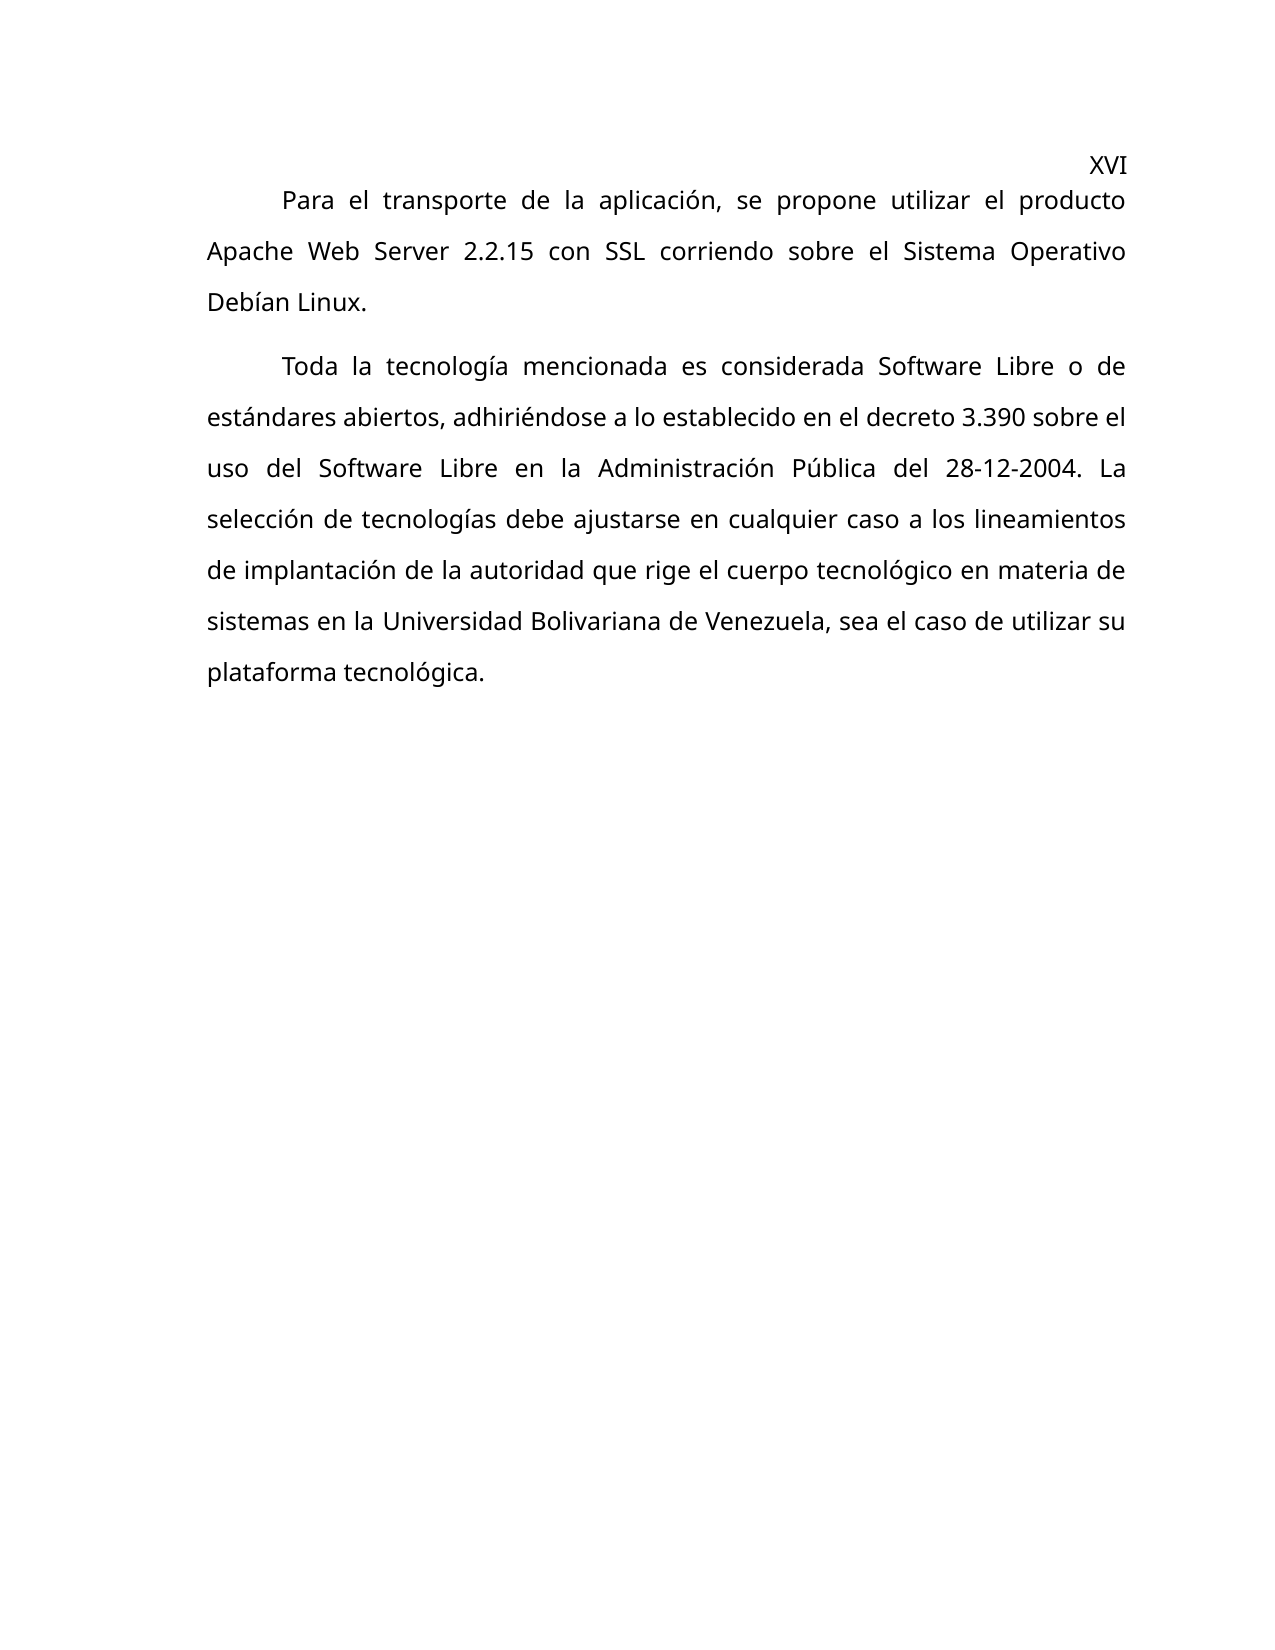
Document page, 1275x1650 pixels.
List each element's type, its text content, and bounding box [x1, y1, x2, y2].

text Toda la tecnología mencionada es considerada Software Libre o de estándares abiertos, adhiriéndose a lo establecido en el decreto 3.390 sobre el uso del Software Libre en la Administración Pública del 28-12-2004. La selección de tecnologías debe ajustarse en cualquier caso a los lineamientos de implantación de la autoridad que rige el cuerpo tecnológico en materia de sistemas en la Universidad Bolivariana de Venezuela, sea el caso de utilizar su plataforma tecnológica. [207, 349, 1127, 689]
text Para el transporte de la aplicación, se propone utilizar el producto Apache Web Server 2.2.15 con SSL corriendo sobre el Sistema Operativo Debían Linux. [207, 183, 1127, 319]
